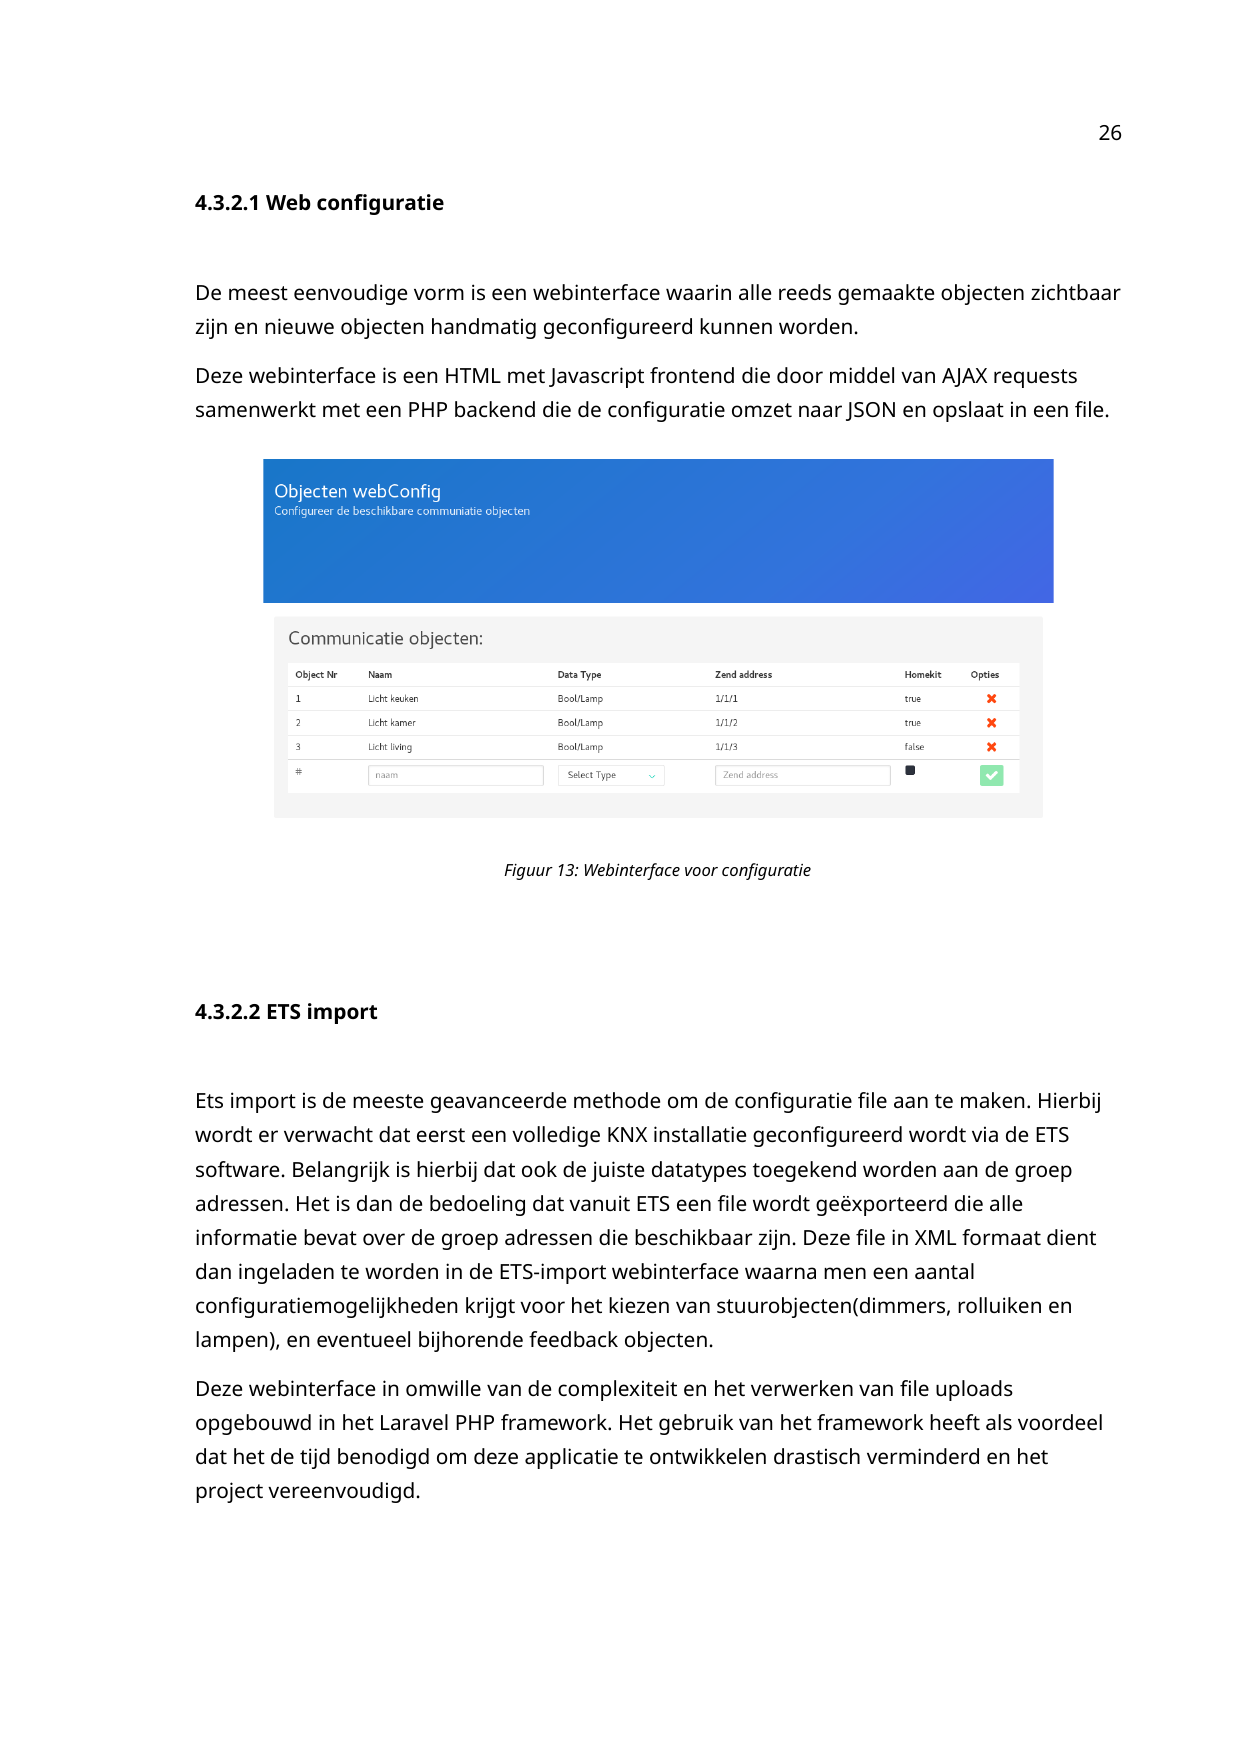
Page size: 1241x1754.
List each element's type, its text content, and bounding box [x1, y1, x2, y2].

text Deze webinterface in omwille van de complexiteit en het verwerken van file uploads opgebouwd in het Laravel PHP framework. Het gebruik van het framework heeft als voordeel dat het de tijd benodigd om deze applicatie te ontwikkelen drastisch verminderd en het project vereenvoudigd. [195, 1374, 1122, 1504]
text De meest eenvoudige vorm is een webinterface waarin alle reeds gemaakte objecten zichtbaar zijn en nieuwe objecten handmatig geconfigureerd kunnen worden. [195, 278, 1122, 341]
text Deze webinterface is een HTML met Javascript frontend die door middel van AJAX requests samenwerkt met een PHP backend die de configuratie omzet naar JSON en opslaat in een file. [195, 361, 1122, 423]
picture [263, 459, 1054, 852]
subtitle 4.3.2.2 ETS import [195, 997, 1122, 1025]
text Figuur 13: Webinterface voor configuratie [263, 852, 1054, 882]
subtitle 4.3.2.1 Web configuratie [195, 188, 1122, 217]
text Ets import is de meeste geavanceerde methode om de configuratie file aan te maken. Hierbij wordt er verwacht dat eerst een volledige KNX installatie geconfigureerd wordt via de ETS software. Belangrijk is hierbij dat ook de juiste datatypes toegekend worden aan de groep adressen. Het is dan de bedoeling dat vanuit ETS een file wordt geëxporteerd die alle informatie bevat over de groep adressen die beschikbaar zijn. Deze file in XML formaat dient dan ingeladen te worden in de ETS-import webinterface waarna men een aantal configuratiemogelijkheden krijgt voor het kiezen van stuurobjecten(dimmers, rolluiken en lampen), en eventueel bijhorende feedback objecten. [195, 1087, 1122, 1353]
